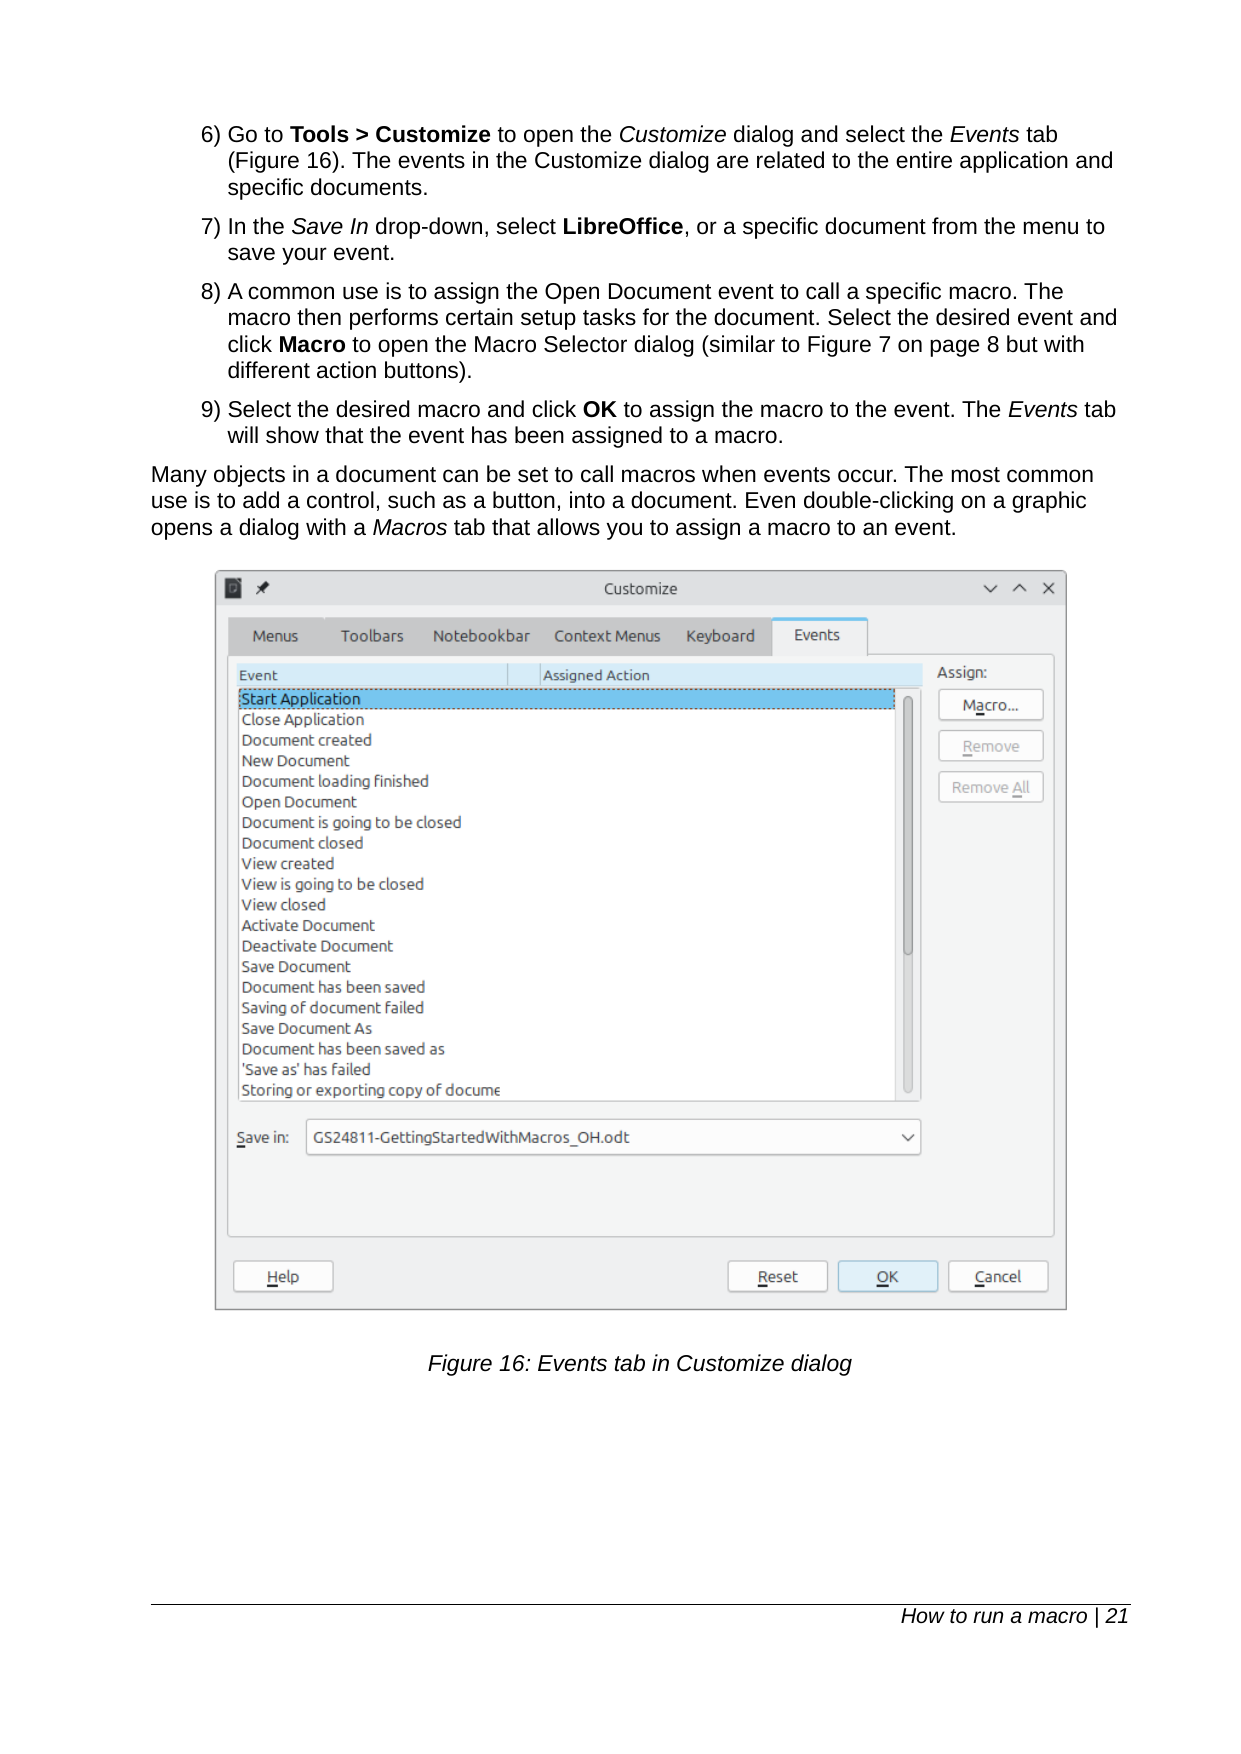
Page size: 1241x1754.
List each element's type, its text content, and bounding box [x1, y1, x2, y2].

list Go to Tools > Customize to open the Customize dialog and select the Events tab (Figure 16). The events in the Customize dialog are related to the entire application and specific documents. [227, 121, 1131, 200]
list In the Save In drop-down, select LibreOffice, or a specific document from the menu to save your event. [227, 213, 1131, 265]
list A common use is to assign the Open Document event to call a specific macro. The macro then performs certain setup tasks for the document. Select the desired event and click Macro to open the Macro Selector dialog (similar to Figure 7 on page 8 but with different action buttons). [227, 278, 1131, 383]
text Many objects in a document can be set to call macros when events occur. The most common use is to add a control, such as a button, into a document. Even double-clicking on a graphic opens a dialog with a Macros tab that allows you to assign a macro to an event. [151, 461, 1131, 540]
list Select the desired macro and click OK to assign the macro to the event. The Events tab will show that the event has been assigned to a macro. [227, 396, 1131, 448]
picture [192, 552, 1090, 1338]
text Figure 16: Events tab in Customize dialog [192, 1350, 1089, 1376]
